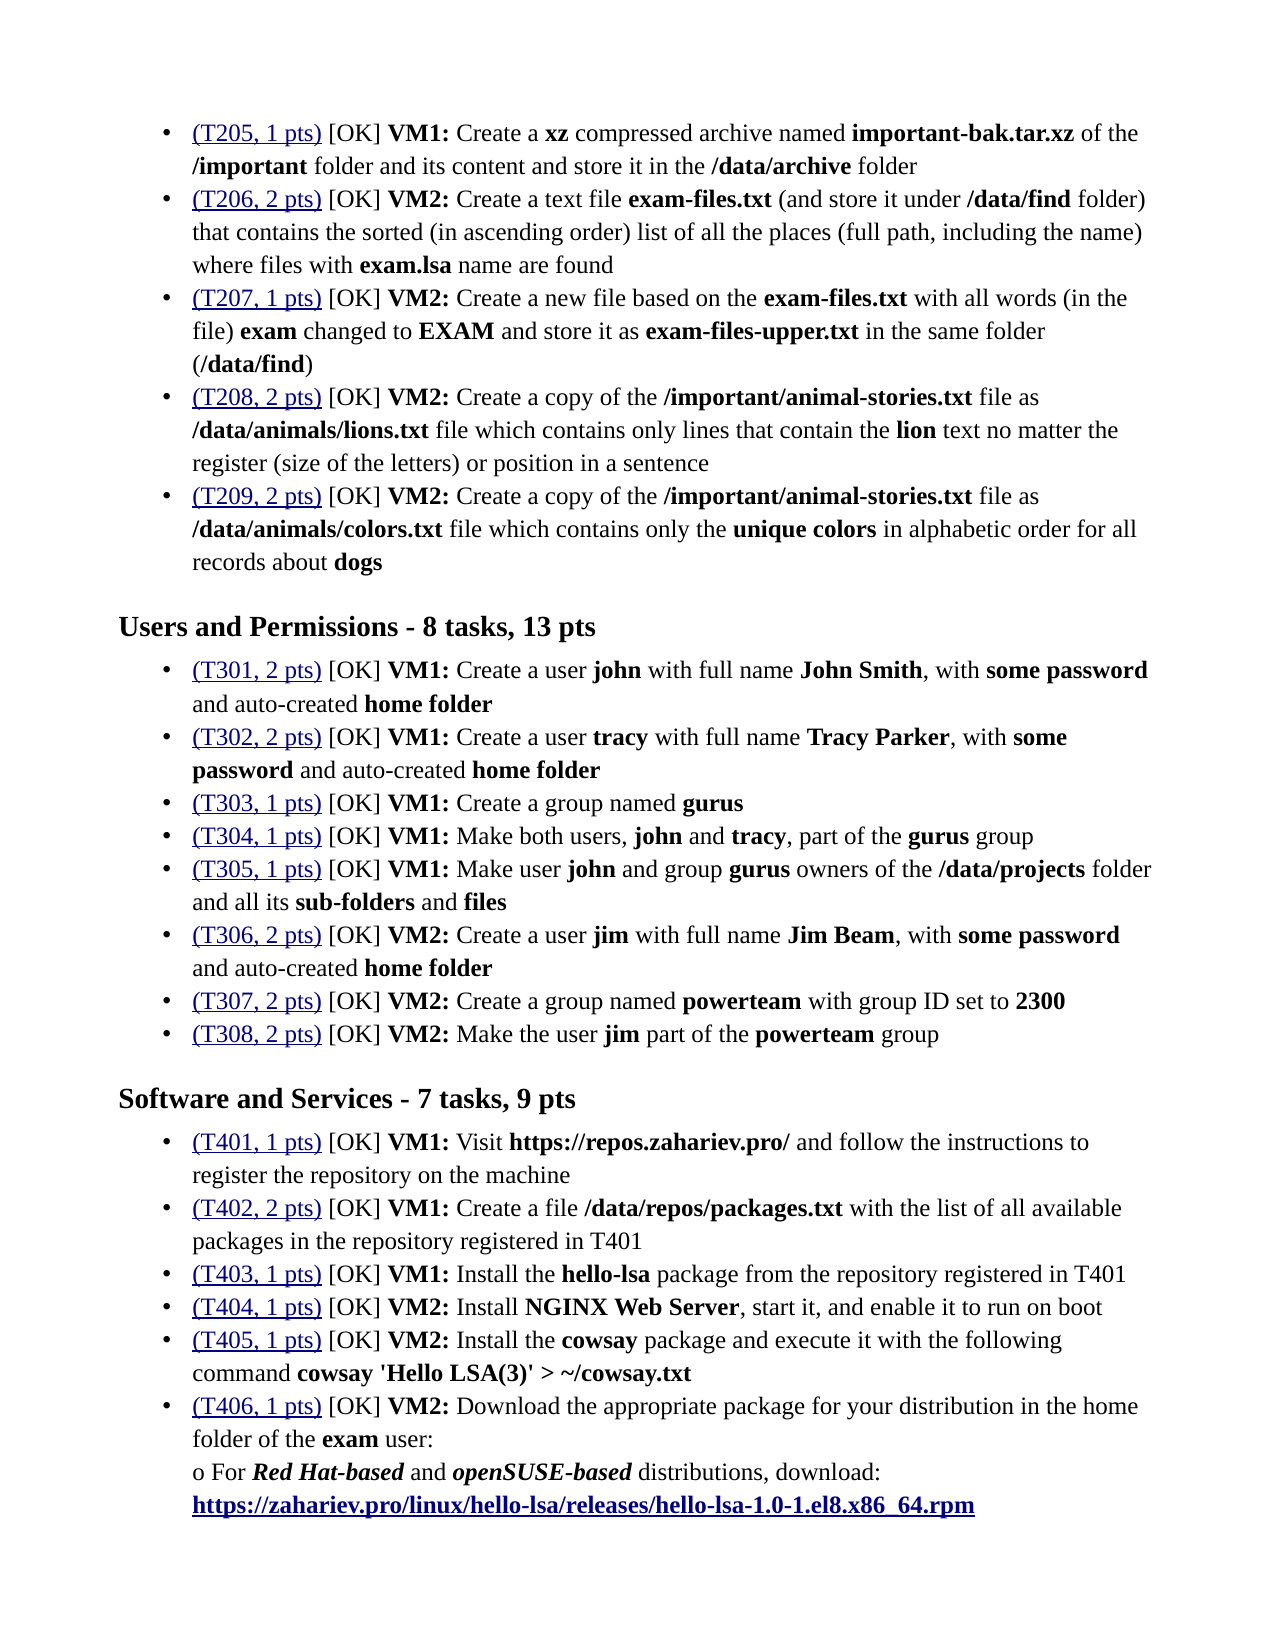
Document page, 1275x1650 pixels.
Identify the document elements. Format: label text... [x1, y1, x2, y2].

list (T205, 1 pts) [OK] VM1: Create a xz compressed archive named important-bak.tar.xz of the /important folder and its content and store it in the /data/archive folder [162, 118, 1157, 180]
list (T207, 1 pts) [OK] VM2: Create a new file based on the exam-files.txt with all words (in the file) exam changed to EXAM and store it as exam-files-upper.txt in the same folder (/data/find) [162, 283, 1157, 378]
subtitle Users and Permissions - 8 tasks, 13 pts [118, 609, 1157, 643]
subtitle Software and Services - 7 tasks, 9 pts [118, 1081, 1157, 1114]
list (T307, 2 pts) [OK] VM2: Create a group named powerteam with group ID set to 2300 [162, 986, 1157, 1014]
list (T302, 2 pts) [OK] VM1: Create a user tracy with full name Tracy Parker, with some password and auto-created home folder [162, 722, 1157, 783]
list (T303, 1 pts) [OK] VM1: Create a group named gurus [162, 788, 1157, 816]
list (T405, 1 pts) [OK] VM2: Install the cowsay package and execute it with the following command cowsay 'Hello LSA(3)' > ~/cowsay.txt [162, 1325, 1157, 1387]
list (T406, 1 pts) [OK] VM2: Download the appropriate package for your distribution in the home folder of the exam user: o For Red Hat-based and openSUSE-based distributions, download: https://zahariev.pro/linux/hello-lsa/releases/hello-lsa-1.0-1.el8.x86_64.rpm [162, 1391, 1157, 1519]
list (T305, 1 pts) [OK] VM1: Make user john and group gurus owners of the /data/projects folder and all its sub-folders and files [162, 854, 1157, 916]
list (T404, 1 pts) [OK] VM2: Install NGINX Web Server, start it, and enable it to run on boot [162, 1292, 1157, 1321]
list (T401, 1 pts) [OK] VM1: Visit https://repos.zahariev.pro/ and follow the instructions to register the repository on the machine [162, 1127, 1157, 1189]
list (T403, 1 pts) [OK] VM1: Install the hello-lsa package from the repository registered in T401 [162, 1259, 1157, 1288]
list (T301, 2 pts) [OK] VM1: Create a user john with full name John Smith, with some password and auto-created home folder [162, 656, 1157, 717]
list (T304, 1 pts) [OK] VM1: Make both users, john and tracy, part of the gurus group [162, 821, 1157, 849]
list (T209, 2 pts) [OK] VM2: Create a copy of the /important/animal-stories.txt file as /data/animals/colors.txt file which contains only the unique colors in alphabetic order for all records about dogs [162, 481, 1157, 576]
list (T206, 2 pts) [OK] VM2: Create a text file exam-files.txt (and store it under /data/find folder) that contains the sorted (in ascending order) list of all the places (full path, including the name) where files with exam.lsa name are found [162, 184, 1157, 279]
list (T308, 2 pts) [OK] VM2: Make the user jim part of the powerteam group [162, 1019, 1157, 1048]
list (T208, 2 pts) [OK] VM2: Create a copy of the /important/animal-stories.txt file as /data/animals/lions.txt file which contains only lines that contain the lion text no matter the register (size of the letters) or position in a sentence [162, 382, 1157, 477]
list (T402, 2 pts) [OK] VM1: Create a file /data/repos/packages.txt with the list of all available packages in the repository registered in T401 [162, 1193, 1157, 1255]
list (T306, 2 pts) [OK] VM2: Create a user jim with full name Jim Beam, with some password and auto-created home folder [162, 920, 1157, 982]
